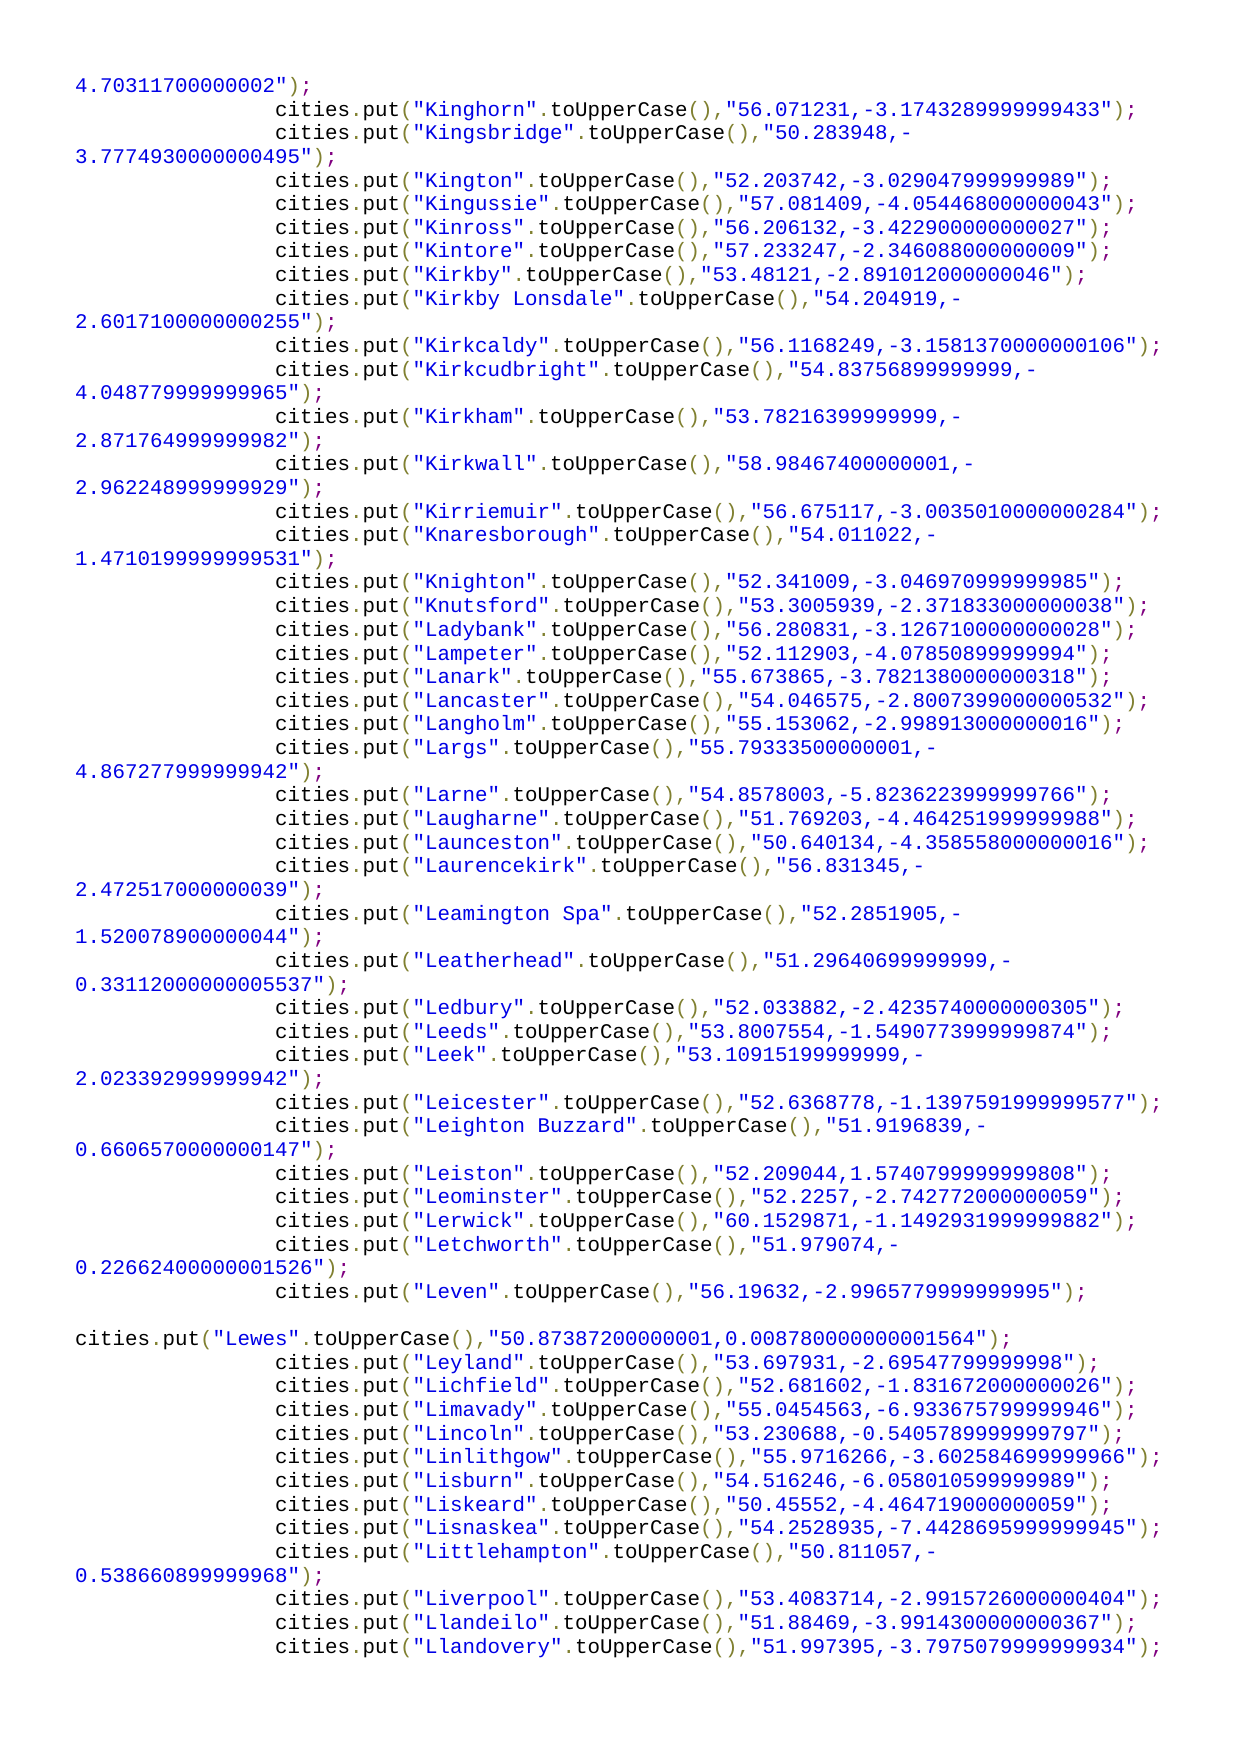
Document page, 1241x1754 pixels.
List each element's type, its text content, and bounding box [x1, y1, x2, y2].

text cities.put("Kintore".toUpperCase(),"57.233247,-2.346088000000009"); [75, 241, 1165, 264]
text cities.put("Leiston".toUpperCase(),"52.209044,1.5740799999999808"); [75, 1163, 1165, 1186]
text cities.put("Kingussie".toUpperCase(),"57.081409,-4.054468000000043"); [75, 193, 1165, 217]
text cities.put("Lisnaskea".toUpperCase(),"54.2528935,-7.4428695999999945"); [75, 1517, 1165, 1541]
text cities.put("Leyland".toUpperCase(),"53.697931,-2.69547799999998"); [75, 1352, 1165, 1376]
text cities.put("Kirkham".toUpperCase(),"53.78216399999999,-2.871764999999982"); [75, 406, 1165, 453]
text cities.put("Kingsbridge".toUpperCase(),"50.283948,-3.7774930000000495"); [75, 122, 1165, 169]
text cities.put("Langholm".toUpperCase(),"55.153062,-2.998913000000016"); [75, 713, 1165, 737]
text cities.put("Lincoln".toUpperCase(),"53.230688,-0.5405789999999797"); [75, 1423, 1165, 1446]
text cities.put("Leven".toUpperCase(),"56.19632,-2.9965779999999995"); [75, 1281, 1165, 1304]
text 4.70311700000002"); [75, 75, 1165, 99]
text cities.put("Linlithgow".toUpperCase(),"55.9716266,-3.602584699999966"); [75, 1446, 1165, 1470]
text cities.put("Laugharne".toUpperCase(),"51.769203,-4.464251999999988"); [75, 808, 1165, 832]
text cities.put("Lancaster".toUpperCase(),"54.046575,-2.8007399000000532"); [75, 690, 1165, 713]
text cities.put("Lampeter".toUpperCase(),"52.112903,-4.07850899999994"); [75, 642, 1165, 666]
text cities.put("Leeds".toUpperCase(),"53.8007554,-1.5490773999999874"); [75, 1021, 1165, 1044]
text cities.put("Kirkcudbright".toUpperCase(),"54.83756899999999,-4.048779999999965"); [75, 359, 1165, 406]
text cities.put("Knaresborough".toUpperCase(),"54.011022,-1.4710199999999531"); [75, 524, 1165, 572]
text cities.put("Lerwick".toUpperCase(),"60.1529871,-1.1492931999999882"); [75, 1210, 1165, 1234]
text cities.put("Knighton".toUpperCase(),"52.341009,-3.046970999999985"); [75, 572, 1165, 595]
text cities.put("Kirkcaldy".toUpperCase(),"56.1168249,-3.1581370000000106"); [75, 335, 1165, 359]
text cities.put("Leominster".toUpperCase(),"52.2257,-2.742772000000059"); [75, 1186, 1165, 1210]
text cities.put("Kinross".toUpperCase(),"56.206132,-3.422900000000027"); [75, 217, 1165, 241]
text cities.put("Launceston".toUpperCase(),"50.640134,-4.358558000000016"); [75, 832, 1165, 855]
text cities.put("Largs".toUpperCase(),"55.79333500000001,-4.867277999999942"); [75, 737, 1165, 784]
text cities.put("Ladybank".toUpperCase(),"56.280831,-3.1267100000000028"); [75, 619, 1165, 642]
text cities.put("Leicester".toUpperCase(),"52.6368778,-1.1397591999999577"); [75, 1092, 1165, 1115]
text cities.put("Lanark".toUpperCase(),"55.673865,-3.7821380000000318"); [75, 666, 1165, 690]
text cities.put("Kirriemuir".toUpperCase(),"56.675117,-3.0035010000000284"); [75, 501, 1165, 524]
text cities.put("Lichfield".toUpperCase(),"52.681602,-1.831672000000026"); [75, 1376, 1165, 1399]
text cities.put("Limavady".toUpperCase(),"55.0454563,-6.933675799999946"); [75, 1399, 1165, 1423]
text cities.put("Liverpool".toUpperCase(),"53.4083714,-2.9915726000000404"); [75, 1588, 1165, 1612]
text cities.put("Kirkwall".toUpperCase(),"58.98467400000001,-2.962248999999929"); [75, 453, 1165, 501]
text cities.put("Llandovery".toUpperCase(),"51.997395,-3.7975079999999934"); [75, 1636, 1165, 1659]
text cities.put("Kinghorn".toUpperCase(),"56.071231,-3.1743289999999433"); [75, 99, 1165, 122]
text cities.put("Kirkby Lonsdale".toUpperCase(),"54.204919,-2.6017100000000255"); [75, 288, 1165, 335]
text cities.put("Littlehampton".toUpperCase(),"50.811057,-0.538660899999968"); [75, 1541, 1165, 1588]
text cities.put("Llandeilo".toUpperCase(),"51.88469,-3.9914300000000367"); [75, 1612, 1165, 1636]
text cities.put("Letchworth".toUpperCase(),"51.979074,-0.22662400000001526"); [75, 1234, 1165, 1281]
text cities.put("Laurencekirk".toUpperCase(),"56.831345,-2.472517000000039"); [75, 855, 1165, 903]
text cities.put("Larne".toUpperCase(),"54.8578003,-5.8236223999999766"); [75, 784, 1165, 808]
text cities.put("Leatherhead".toUpperCase(),"51.29640699999999,-0.33112000000005537"); [75, 950, 1165, 997]
text cities.put("Leighton Buzzard".toUpperCase(),"51.9196839,-0.6606570000000147"); [75, 1115, 1165, 1163]
text cities.put("Kington".toUpperCase(),"52.203742,-3.029047999999989"); [75, 169, 1165, 193]
text cities.put("Lisburn".toUpperCase(),"54.516246,-6.058010599999989"); [75, 1470, 1165, 1494]
text cities.put("Knutsford".toUpperCase(),"53.3005939,-2.371833000000038"); [75, 595, 1165, 619]
text cities.put("Liskeard".toUpperCase(),"50.45552,-4.464719000000059"); [75, 1494, 1165, 1517]
text cities.put("Leamington Spa".toUpperCase(),"52.2851905,-1.520078900000044"); [75, 903, 1165, 950]
text cities.put("Leek".toUpperCase(),"53.10915199999999,-2.023392999999942"); [75, 1044, 1165, 1092]
text cities.put("Ledbury".toUpperCase(),"52.033882,-2.4235740000000305"); [75, 997, 1165, 1021]
text cities.put("Lewes".toUpperCase(),"50.87387200000001,0.008780000000001564"); [75, 1304, 1165, 1352]
text cities.put("Kirkby".toUpperCase(),"53.48121,-2.891012000000046"); [75, 264, 1165, 288]
